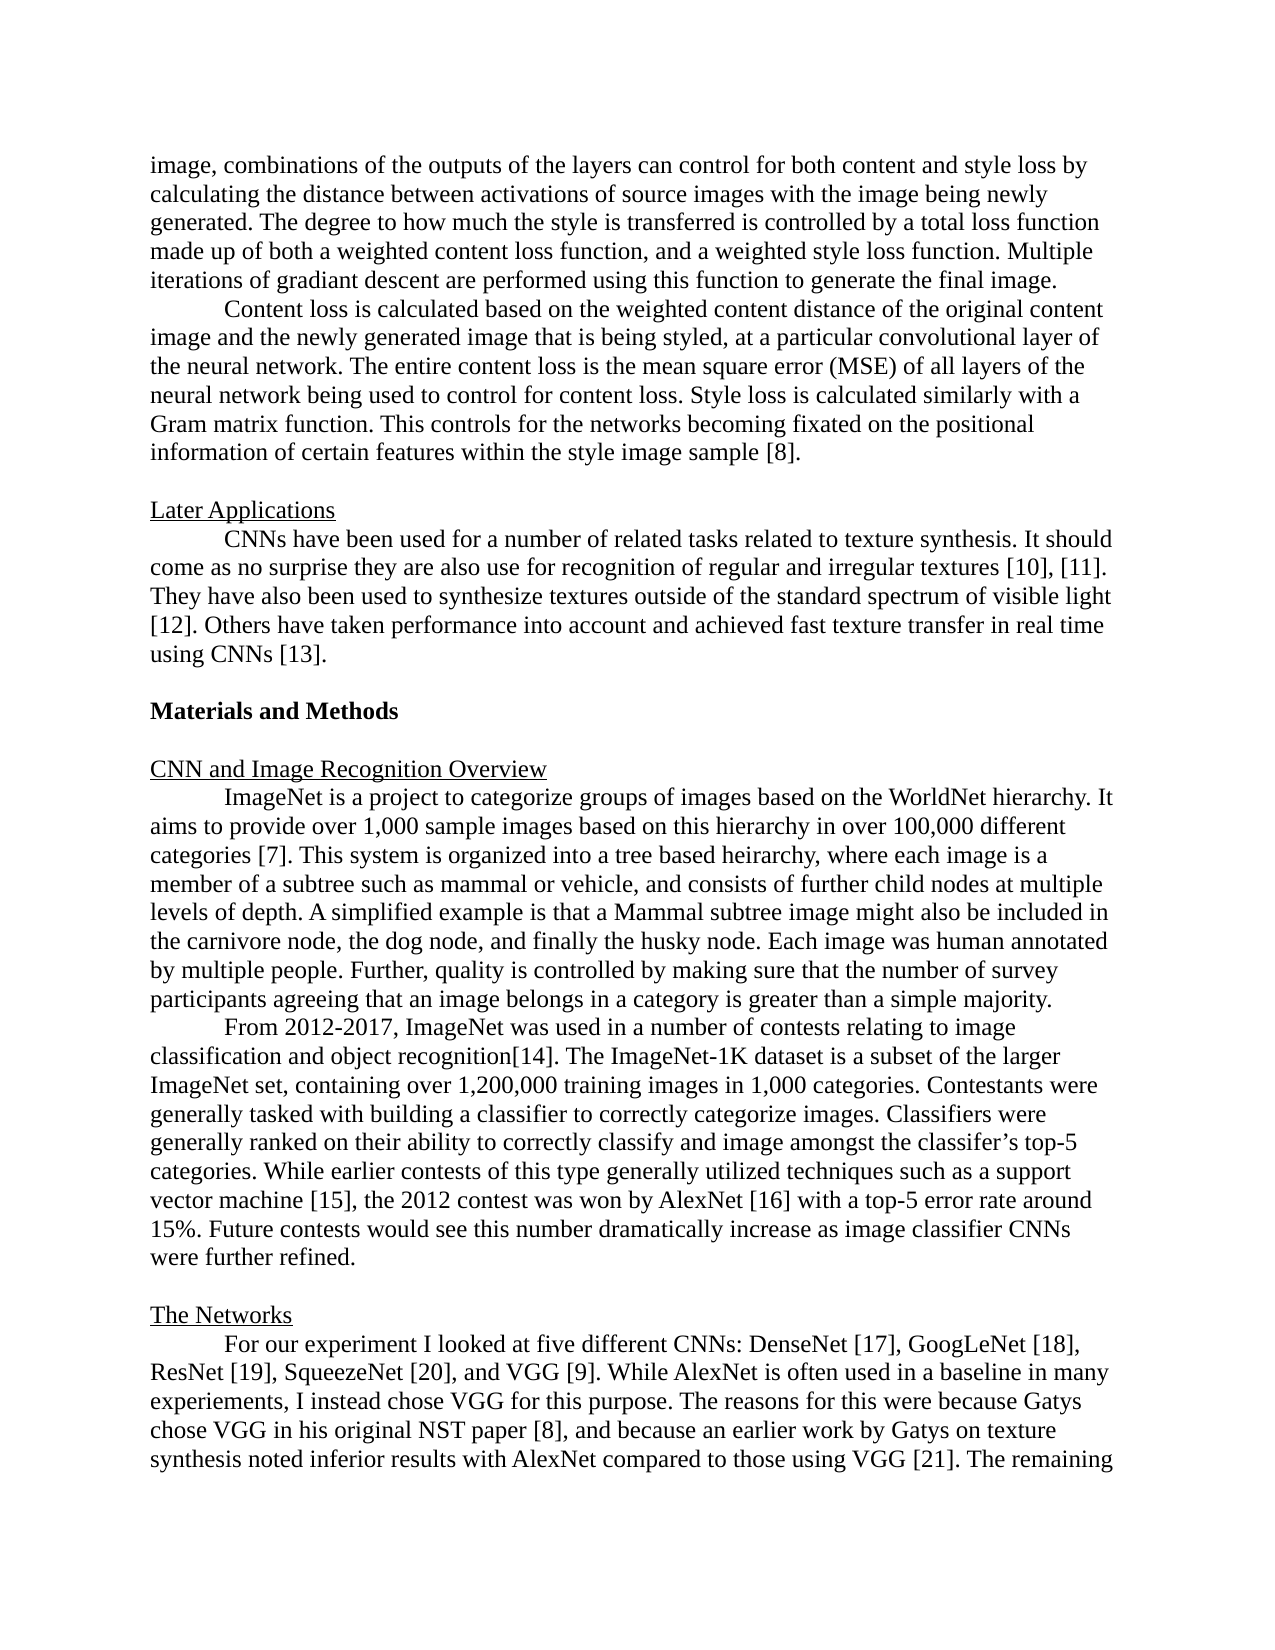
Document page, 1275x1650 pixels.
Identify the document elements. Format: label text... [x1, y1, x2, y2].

text ImageNet is a project to categorize groups of images based on the WorldNet hierarchy. It aims to provide over 1,000 sample images based on this hierarchy in over 100,000 different categories [7]. This system is organized into a tree based heirarchy, where each image is a member of a subtree such as mammal or vehicle, and consists of further child nodes at multiple levels of depth. A simplified example is that a Mammal subtree image might also be included in the carnivore node, the dog node, and finally the husky node. Each image was human annotated by multiple people. Further, quality is controlled by making sure that the number of survey participants agreeing that an image belongs in a category is greater than a simple majority. [150, 782, 1125, 1012]
text Later Applications [150, 495, 1125, 524]
text CNN and Image Recognition Overview [150, 754, 1125, 782]
text CNNs have been used for a number of related tasks related to texture synthesis. It should come as no surprise they are also use for recognition of regular and irregular textures [10], [11]. They have also been used to synthesize textures outside of the standard spectrum of visible light [12]. Others have taken performance into account and achieved fast texture transfer in real time using CNNs [13]. [150, 524, 1125, 667]
text image, combinations of the outputs of the layers can control for both content and style loss by calculating the distance between activations of source images with the image being newly generated. The degree to how much the style is transferred is controlled by a total loss function made up of both a weighted content loss function, and a weighted style loss function. Multiple iterations of gradiant descent are performed using this function to generate the final image. [150, 150, 1125, 294]
text The Networks [150, 1300, 1125, 1329]
text From 2012-2017, ImageNet was used in a number of contests relating to image classification and object recognition[14]. The ImageNet-1K dataset is a subset of the larger ImageNet set, containing over 1,200,000 training images in 1,000 categories. Contestants were generally tasked with building a classifier to correctly categorize images. Classifiers were generally ranked on their ability to correctly classify and image amongst the classifer’s top-5 categories. While earlier contests of this type generally utilized techniques such as a support vector machine [15], the 2012 contest was won by AlexNet [16] with a top-5 error rate around 15%. Future contests would see this number dramatically increase as image classifier CNNs were further refined. [150, 1012, 1125, 1271]
text Content loss is calculated based on the weighted content distance of the original content image and the newly generated image that is being styled, at a particular convolutional layer of the neural network. The entire content loss is the mean square error (MSE) of all layers of the neural network being used to control for content loss. Style loss is calculated similarly with a Gram matrix function. This controls for the networks becoming fixated on the positional information of certain features within the style image sample [8]. [150, 294, 1125, 466]
text Materials and Methods [150, 696, 1125, 725]
text For our experiment I looked at five different CNNs: DenseNet [17], GoogLeNet [18], ResNet [19], SqueezeNet [20], and VGG [9]. While AlexNet is often used in a baseline in many experiements, I instead chose VGG for this purpose. The reasons for this were because Gatys chose VGG in his original NST paper [8], and because an earlier work by Gatys on texture synthesis noted inferior results with AlexNet compared to those using VGG [21]. The remaining [150, 1329, 1125, 1472]
